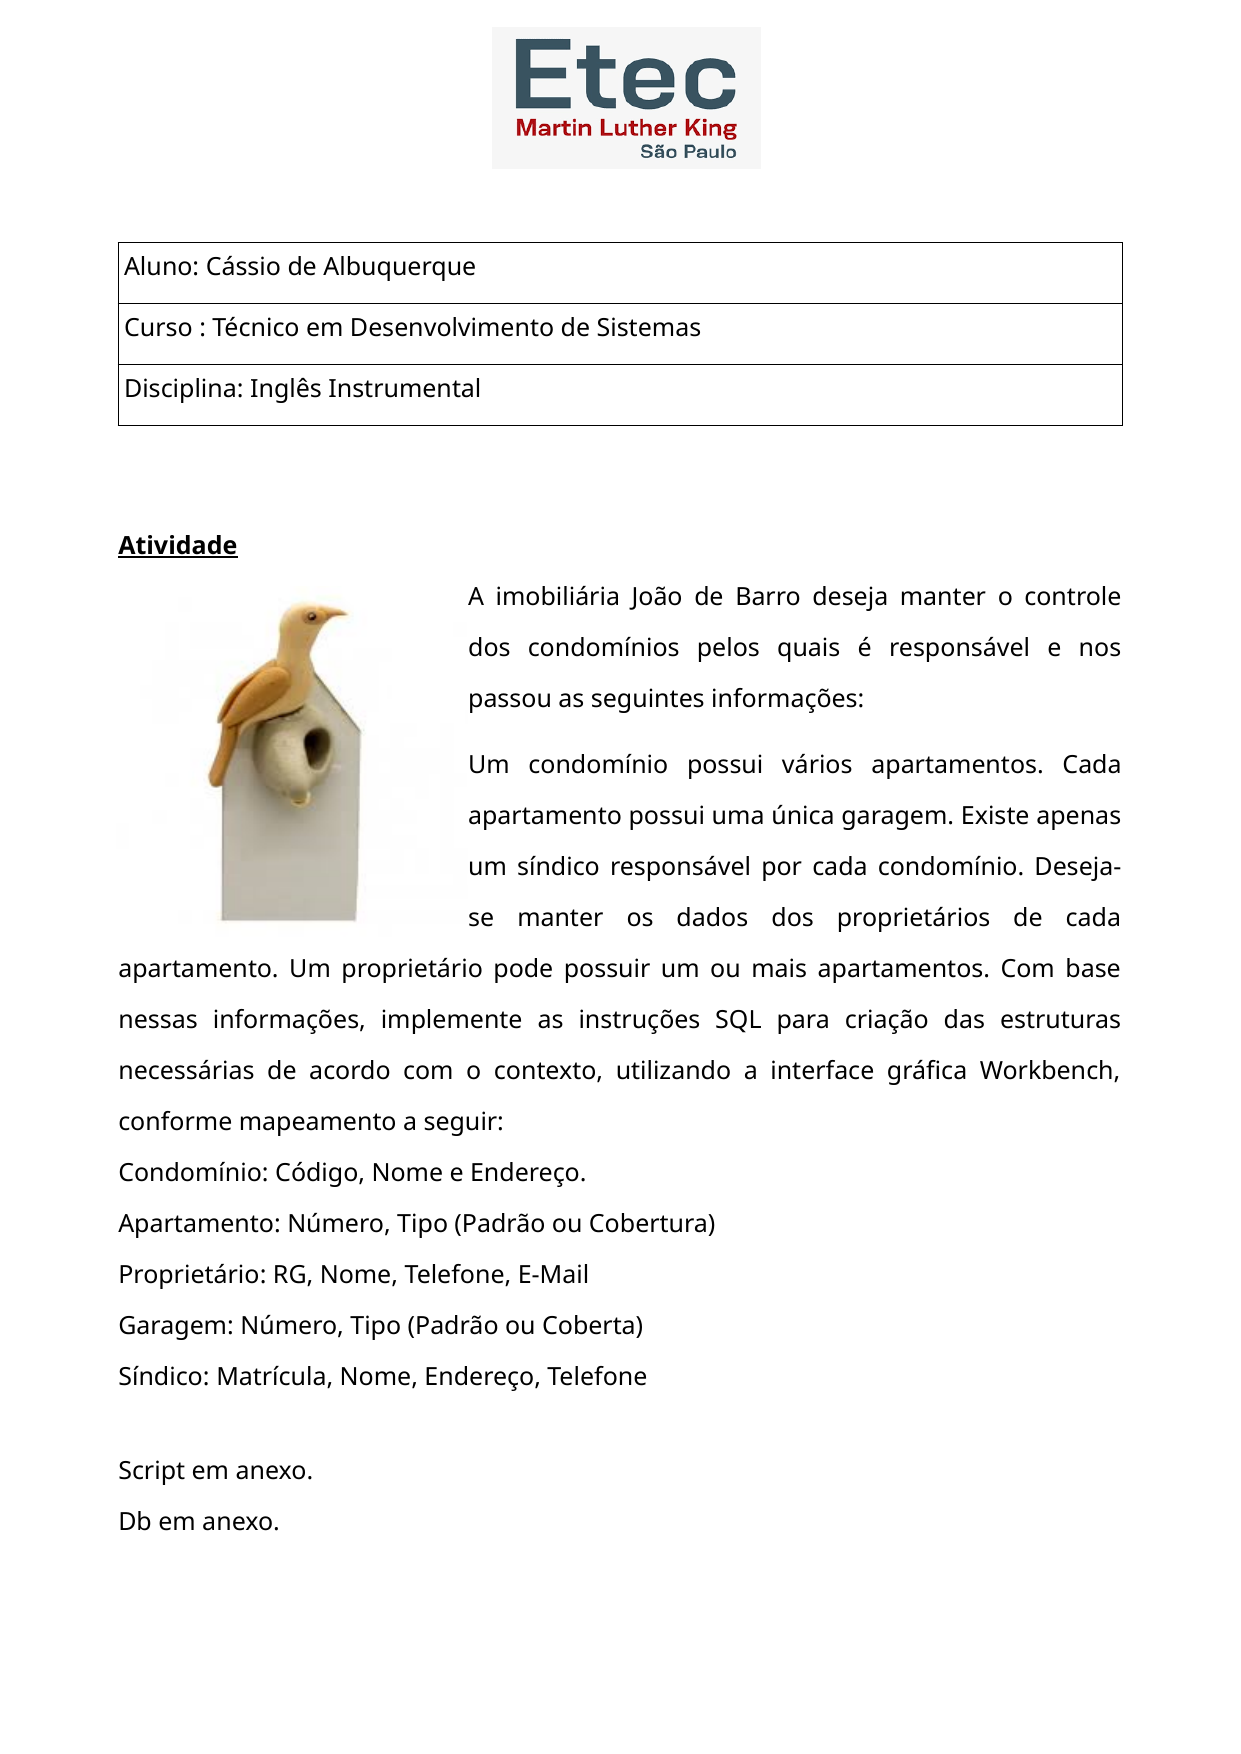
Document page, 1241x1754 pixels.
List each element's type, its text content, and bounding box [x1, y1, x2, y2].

text Apartamento: Número, Tipo (Padrão ou Cobertura) [118, 1206, 1122, 1240]
text Atividade [118, 528, 1122, 562]
table_header Aluno: Cássio de Albuquerque [119, 243, 1122, 303]
table_cell Disciplina: Inglês Instrumental [119, 365, 1122, 424]
text Script em anexo. [118, 1453, 1122, 1487]
text Condomínio: Código, Nome e Endereço. [118, 1155, 1122, 1189]
text A imobiliária João de Barro deseja manter o controle dos condomínios pelos quais é responsável e nos passou as seguintes informações: [118, 579, 1122, 715]
text Garagem: Número, Tipo (Padrão ou Coberta) [118, 1308, 1122, 1342]
text Síndico: Matrícula, Nome, Endereço, Telefone [118, 1359, 1122, 1393]
table_cell Curso : Técnico em Desenvolvimento de Sistemas [119, 304, 1122, 364]
text Db em anexo. [118, 1504, 1122, 1538]
text Proprietário: RG, Nome, Telefone, E-Mail [118, 1257, 1122, 1291]
text Um condomínio possui vários apartamentos. Cada apartamento possui uma única garagem. Existe apenas um síndico responsável por cada condomínio. Deseja-se manter os dados dos proprietários de cada apartamento. Um proprietário pode possuir um ou mais apartamentos. Com base nessas informações, implemente as instruções SQL para criação das estruturas necessárias de acordo com o contexto, utilizando a interface gráfica Workbench, conforme mapeamento a seguir: [118, 746, 1122, 1138]
picture [116, 586, 468, 938]
picture [492, 27, 761, 169]
